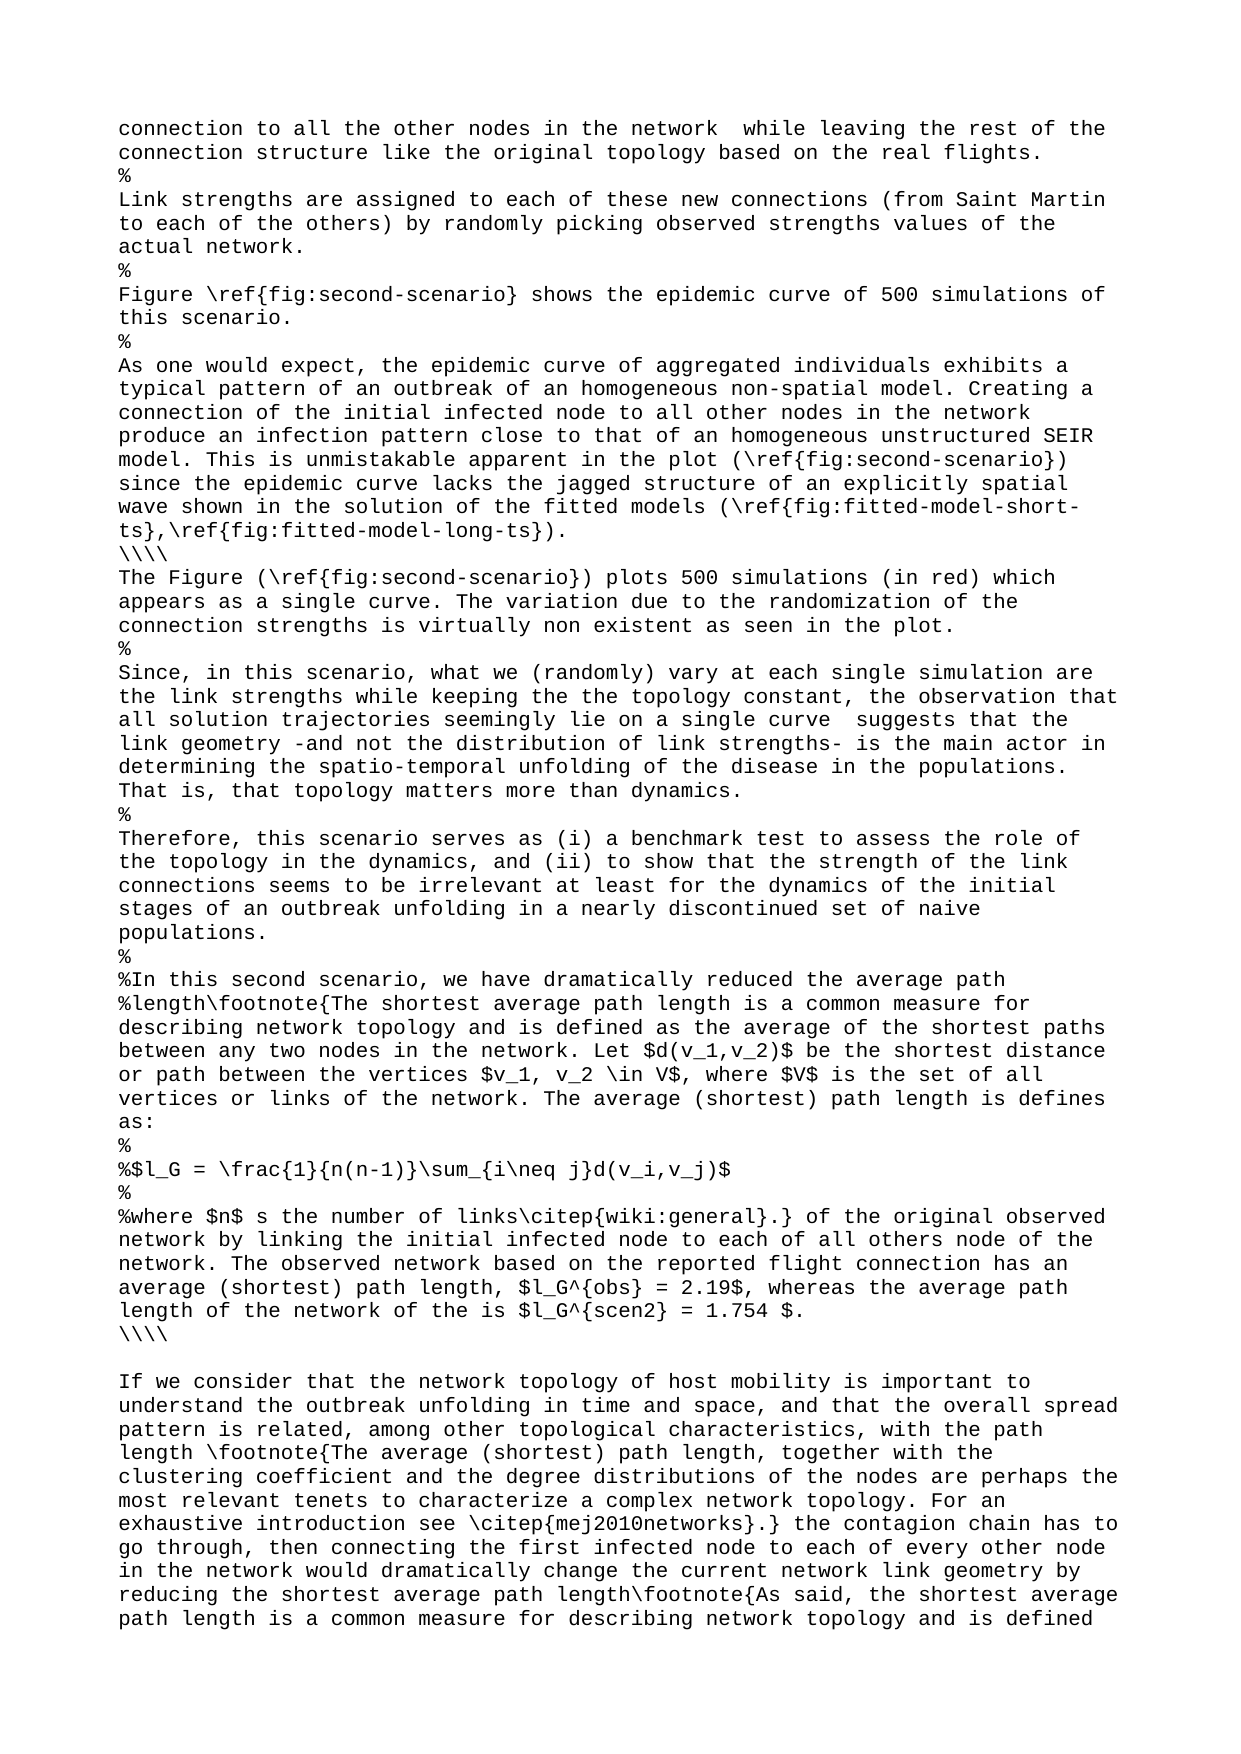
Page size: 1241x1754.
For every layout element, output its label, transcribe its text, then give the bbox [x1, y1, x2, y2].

text If we consider that the network topology of host mobility is important to understand the outbreak unfolding in time and space, and that the overall spread pattern is related, among other topological characteristics, with the path length \footnote{The average (shortest) path length, together with the clustering coefficient and the degree distributions of the nodes are perhaps the most relevant tenets to characterize a complex network topology. For an exhaustive introduction see \citep{mej2010networks}.} the contagion chain has to go through, then connecting the first infected node to each of every other node in the network would dramatically change the current network link geometry by reducing the shortest average path length\footnote{As said, the shortest average path length is a common measure for describing network topology and is defined [118, 1371, 1122, 1631]
text Therefore, this scenario serves as (i) a benchmark test to assess the role of the topology in the dynamics, and (ii) to show that the strength of the link connections seems to be irrelevant at least for the dynamics of the initial stages of an outbreak unfolding in a nearly discontinued set of naive populations. [118, 827, 1122, 946]
text Since, in this scenario, what we (randomly) vary at each single simulation are the link strengths while keeping the the topology constant, the observation that all solution trajectories seemingly lie on a single curve suggests that the link geometry -and not the distribution of link strengths- is the main actor in determining the spatio-temporal unfolding of the disease in the populations. That is, that topology matters more than dynamics. [118, 662, 1122, 804]
text % [118, 165, 1122, 189]
text % [118, 804, 1122, 827]
text \\\\ [118, 1324, 1122, 1348]
text %In this second scenario, we have dramatically reduced the average path [118, 969, 1122, 993]
text % [118, 946, 1122, 969]
text %length\footnote{The shortest average path length is a common measure for describing network topology and is defined as the average of the shortest paths between any two nodes in the network. Let $d(v_1,v_2)$ be the shortest distance or path between the vertices $v_1, v_2 \in V$, where $V$ is the set of all vertices or links of the network. The average (shortest) path length is defines as: [118, 993, 1122, 1135]
text Figure \ref{fig:second-scenario} shows the epidemic curve of 500 simulations of this scenario. [118, 284, 1122, 331]
text \\\\ [118, 544, 1122, 567]
text The Figure (\ref{fig:second-scenario}) plots 500 simulations (in red) which appears as a single curve. The variation due to the randomization of the connection strengths is virtually non existent as seen in the plot. [118, 567, 1122, 638]
text % [118, 260, 1122, 284]
text connection to all the other nodes in the network while leaving the rest of the connection structure like the original topology based on the real flights. [118, 118, 1122, 165]
text Link strengths are assigned to each of these new connections (from Saint Martin to each of the others) by randomly picking observed strengths values of the actual network. [118, 189, 1122, 260]
text %$l_G = \frac{1}{n(n-1)}\sum_{i\neq j}d(v_i,v_j)$ [118, 1158, 1122, 1182]
text % [118, 1182, 1122, 1206]
text % [118, 1135, 1122, 1158]
text % [118, 331, 1122, 354]
text As one would expect, the epidemic curve of aggregated individuals exhibits a typical pattern of an outbreak of an homogeneous non-spatial model. Creating a connection of the initial infected node to all other nodes in the network produce an infection pattern close to that of an homogeneous unstructured SEIR model. This is unmistakable apparent in the plot (\ref{fig:second-scenario}) since the epidemic curve lacks the jagged structure of an explicitly spatial wave shown in the solution of the fitted models (\ref{fig:fitted-model-short-ts},\ref{fig:fitted-model-long-ts}). [118, 354, 1122, 544]
text % [118, 638, 1122, 662]
text %where $n$ s the number of links\citep{wiki:general}.} of the original observed network by linking the initial infected node to each of all others node of the network. The observed network based on the reported flight connection has an average (shortest) path length, $l_G^{obs} = 2.19$, whereas the average path length of the network of the is $l_G^{scen2} = 1.754 $. [118, 1206, 1122, 1324]
